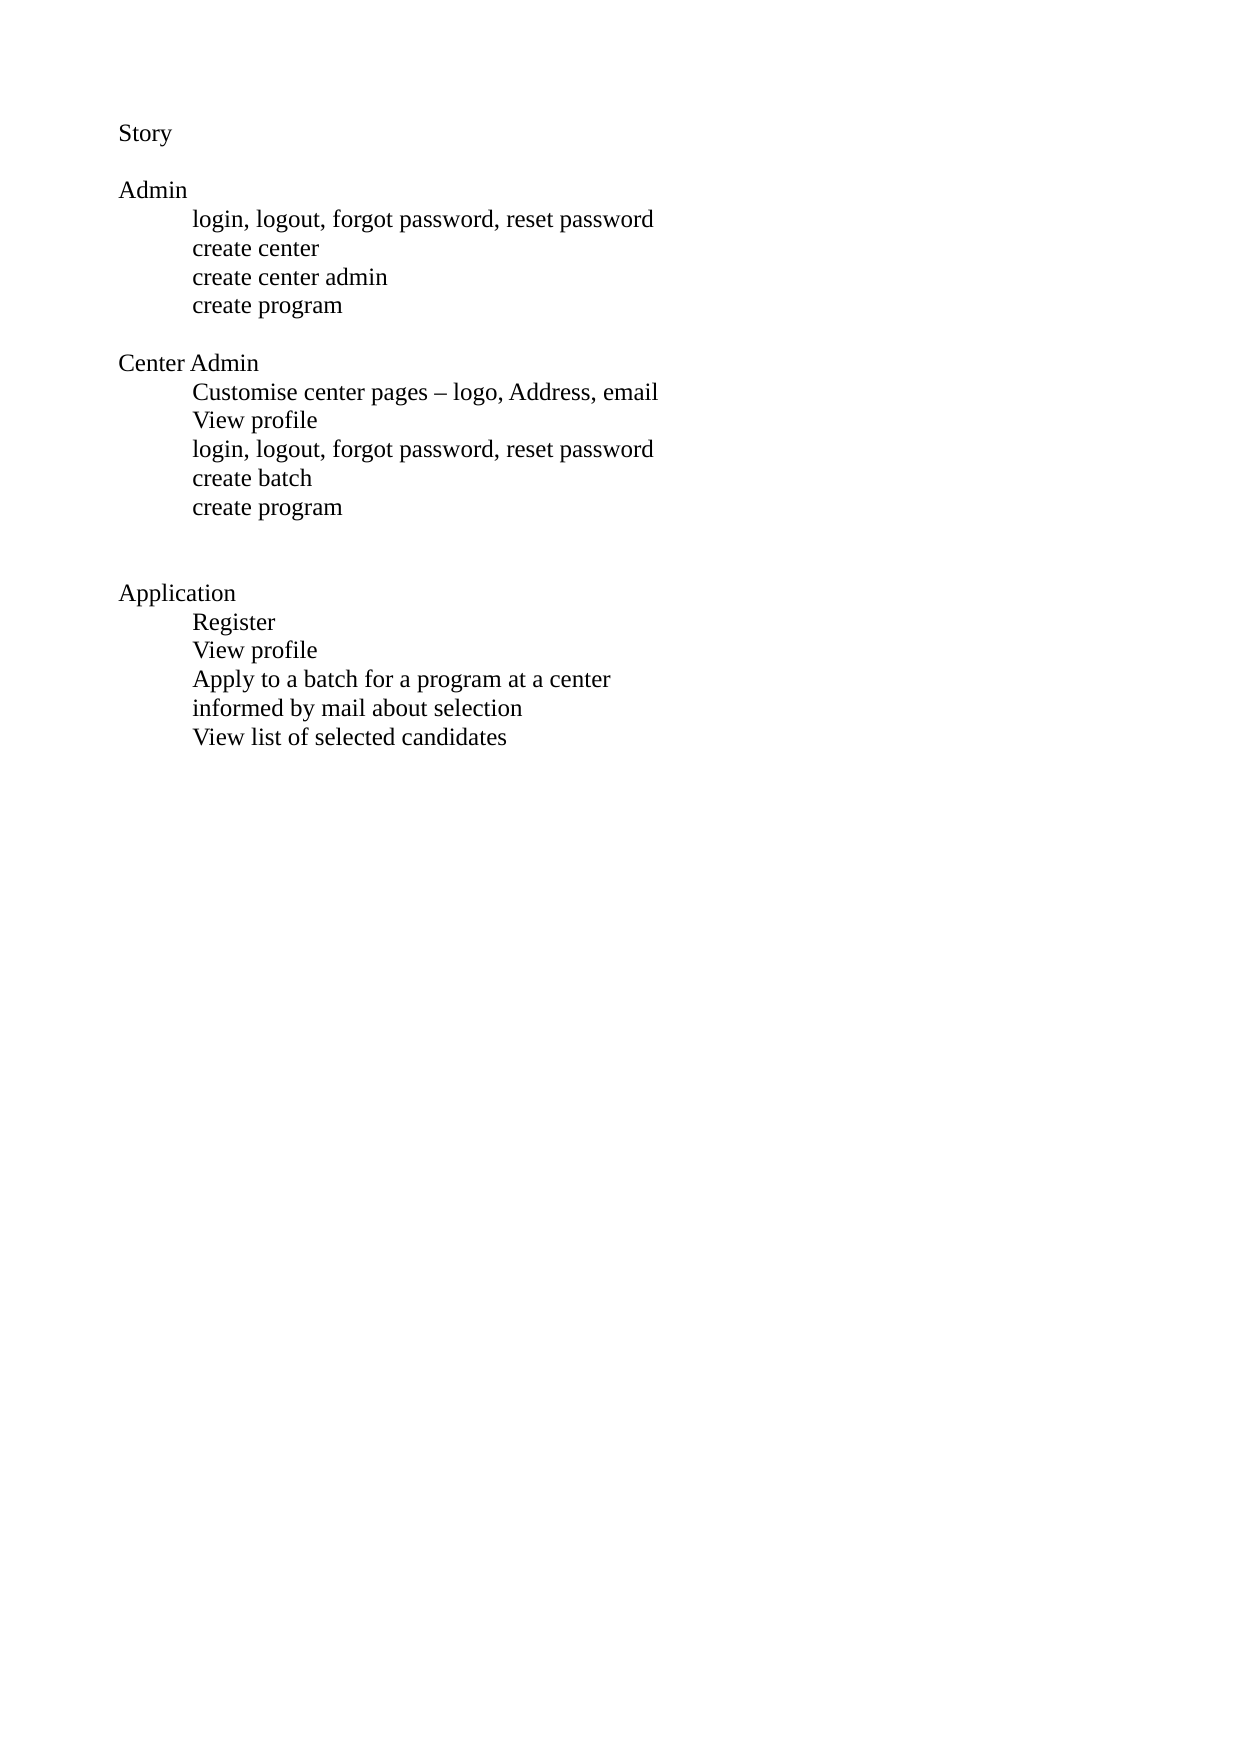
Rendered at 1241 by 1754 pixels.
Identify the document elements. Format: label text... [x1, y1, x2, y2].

text create center admin [118, 262, 1122, 291]
text Register [118, 607, 1122, 636]
text View list of selected candidates [118, 722, 1122, 751]
text Center Admin [118, 348, 1122, 377]
text Customise center pages – logo, Address, email [118, 377, 1122, 406]
text login, logout, forgot password, reset password [118, 434, 1122, 463]
text create batch [118, 463, 1122, 492]
text View profile [118, 636, 1122, 664]
text Application [118, 578, 1122, 607]
text informed by mail about selection [118, 693, 1122, 722]
text create center [118, 233, 1122, 262]
text Story [118, 118, 1122, 147]
text login, logout, forgot password, reset password [118, 204, 1122, 233]
text View profile [118, 406, 1122, 434]
text Admin [118, 176, 1122, 204]
text create program [118, 291, 1122, 319]
text create program [118, 492, 1122, 521]
text Apply to a batch for a program at a center [118, 664, 1122, 693]
